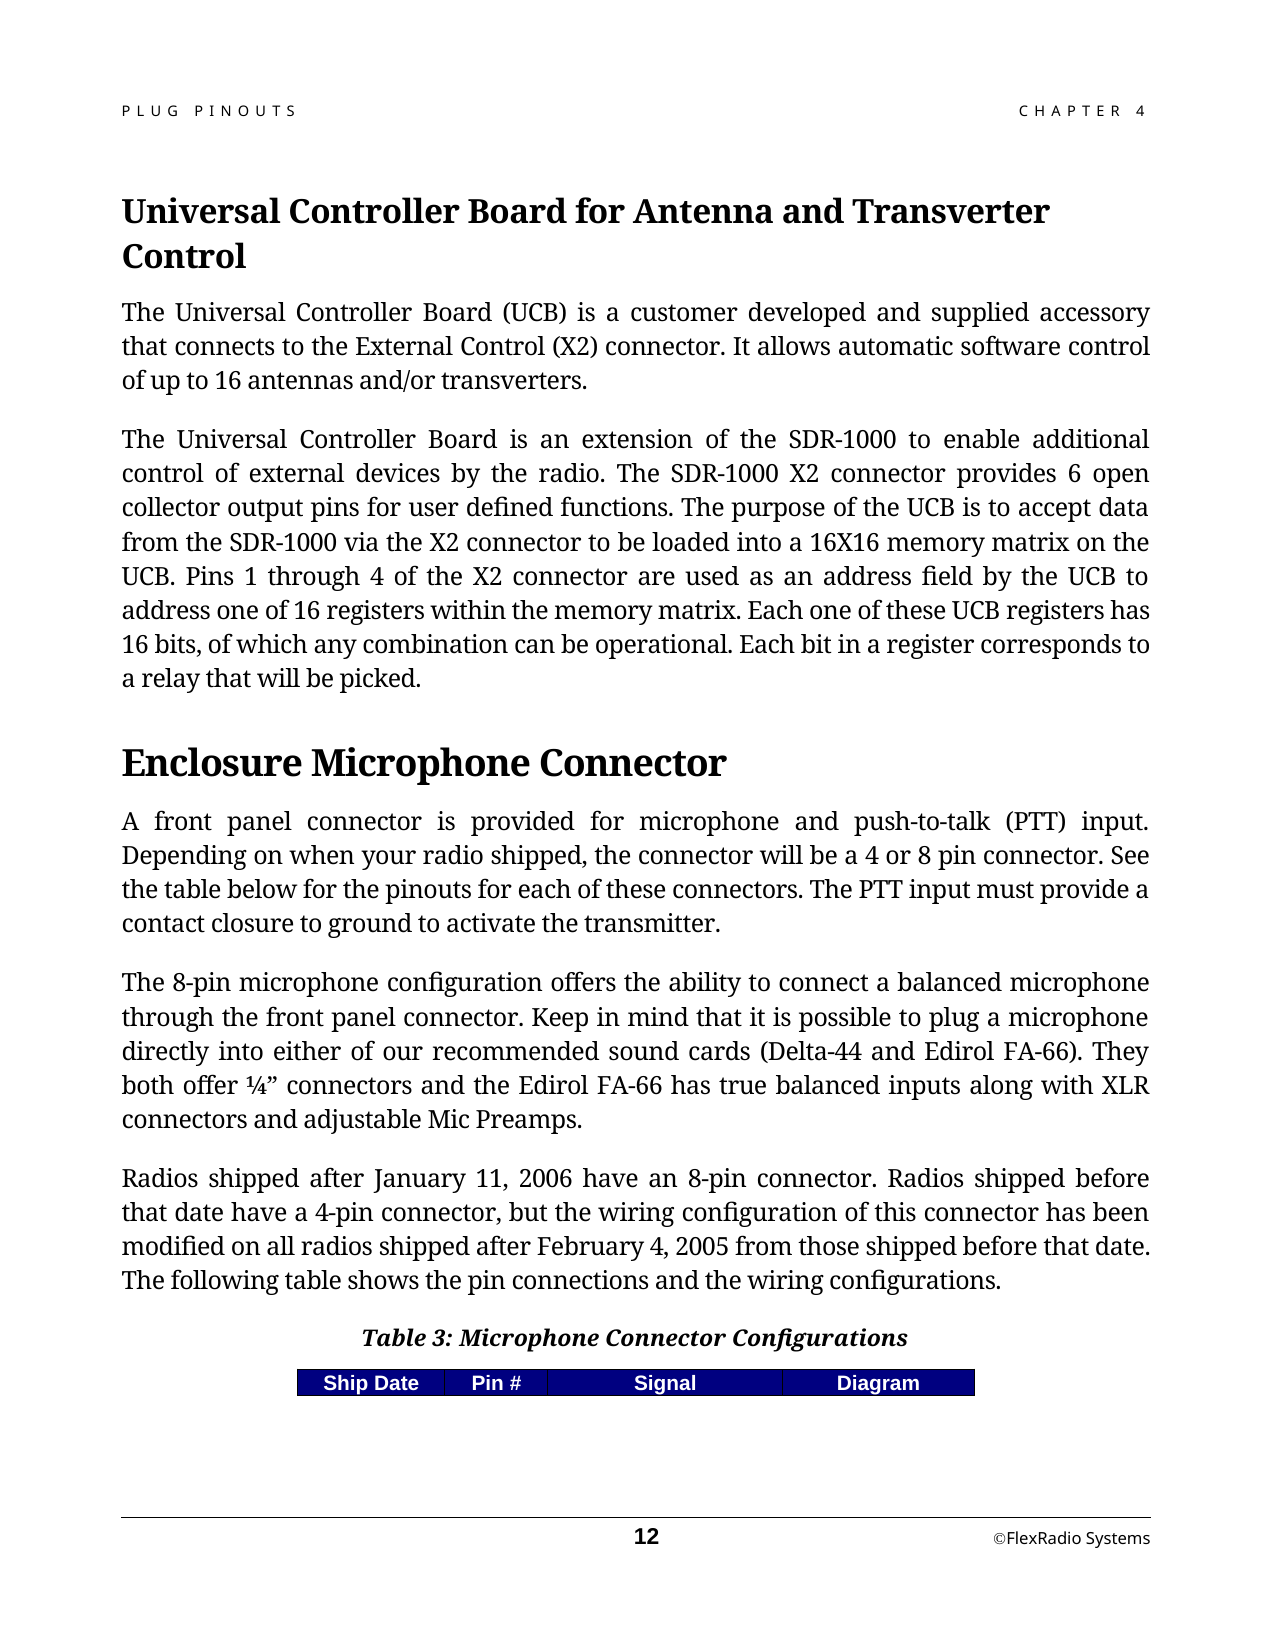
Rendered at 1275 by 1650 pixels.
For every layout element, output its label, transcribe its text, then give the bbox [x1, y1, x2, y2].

table_header Ship Date [298, 1370, 444, 1395]
text A front panel connector is provided for microphone and push-to-talk (PTT) input. Depending on when your radio shipped, the connector will be a 4 or 8 pin connector. See the table below for the pinouts for each of these connectors. The PTT input must provide a contact closure to ground to activate the transmitter. [121, 804, 1151, 940]
text Radios shipped after January 11, 2006 have an 8-pin connector. Radios shipped before that date have a 4-pin connector, but the wiring configuration of this connector has been modified on all radios shipped after February 4, 2005 from those shipped before that date. The following table shows the pin connections and the wiring configurations. [121, 1160, 1151, 1297]
subtitle Enclosure Microphone Connector [121, 736, 1151, 787]
text Table 3: Microphone Connector Configurations [121, 1322, 1151, 1353]
text The Universal Controller Board (UCB) is a customer developed and supplied accessory that connects to the External Control (X2) connector. It allows automatic software control of up to 16 antennas and/or transverters. [121, 295, 1151, 397]
subtitle Universal Controller Board for Antenna and Transverter Control [121, 187, 1151, 278]
table_header Signal [548, 1370, 782, 1395]
text The Universal Controller Board is an extension of the SDR-1000 to enable additional control of external devices by the radio. The SDR-1000 X2 connector provides 6 open collector output pins for user defined functions. The purpose of the UCB is to accept data from the SDR-1000 via the X2 connector to be loaded into a 16X16 memory matrix on the UCB. Pins 1 through 4 of the X2 connector are used as an address field by the UCB to address one of 16 registers within the memory matrix. Each one of these UCB registers has 16 bits, of which any combination can be operational. Each bit in a register corresponds to a relay that will be picked. [121, 422, 1151, 694]
text The 8-pin microphone configuration offers the ability to connect a balanced microphone through the front panel connector. Keep in mind that it is possible to plug a microphone directly into either of our recommended sound cards (Delta-44 and Edirol FA-66). They both offer ¼” connectors and the Edirol FA-66 has true balanced inputs along with XLR connectors and adjustable Mic Preamps. [121, 965, 1151, 1135]
table_header Pin # [445, 1370, 547, 1395]
table_header Diagram [783, 1370, 974, 1395]
